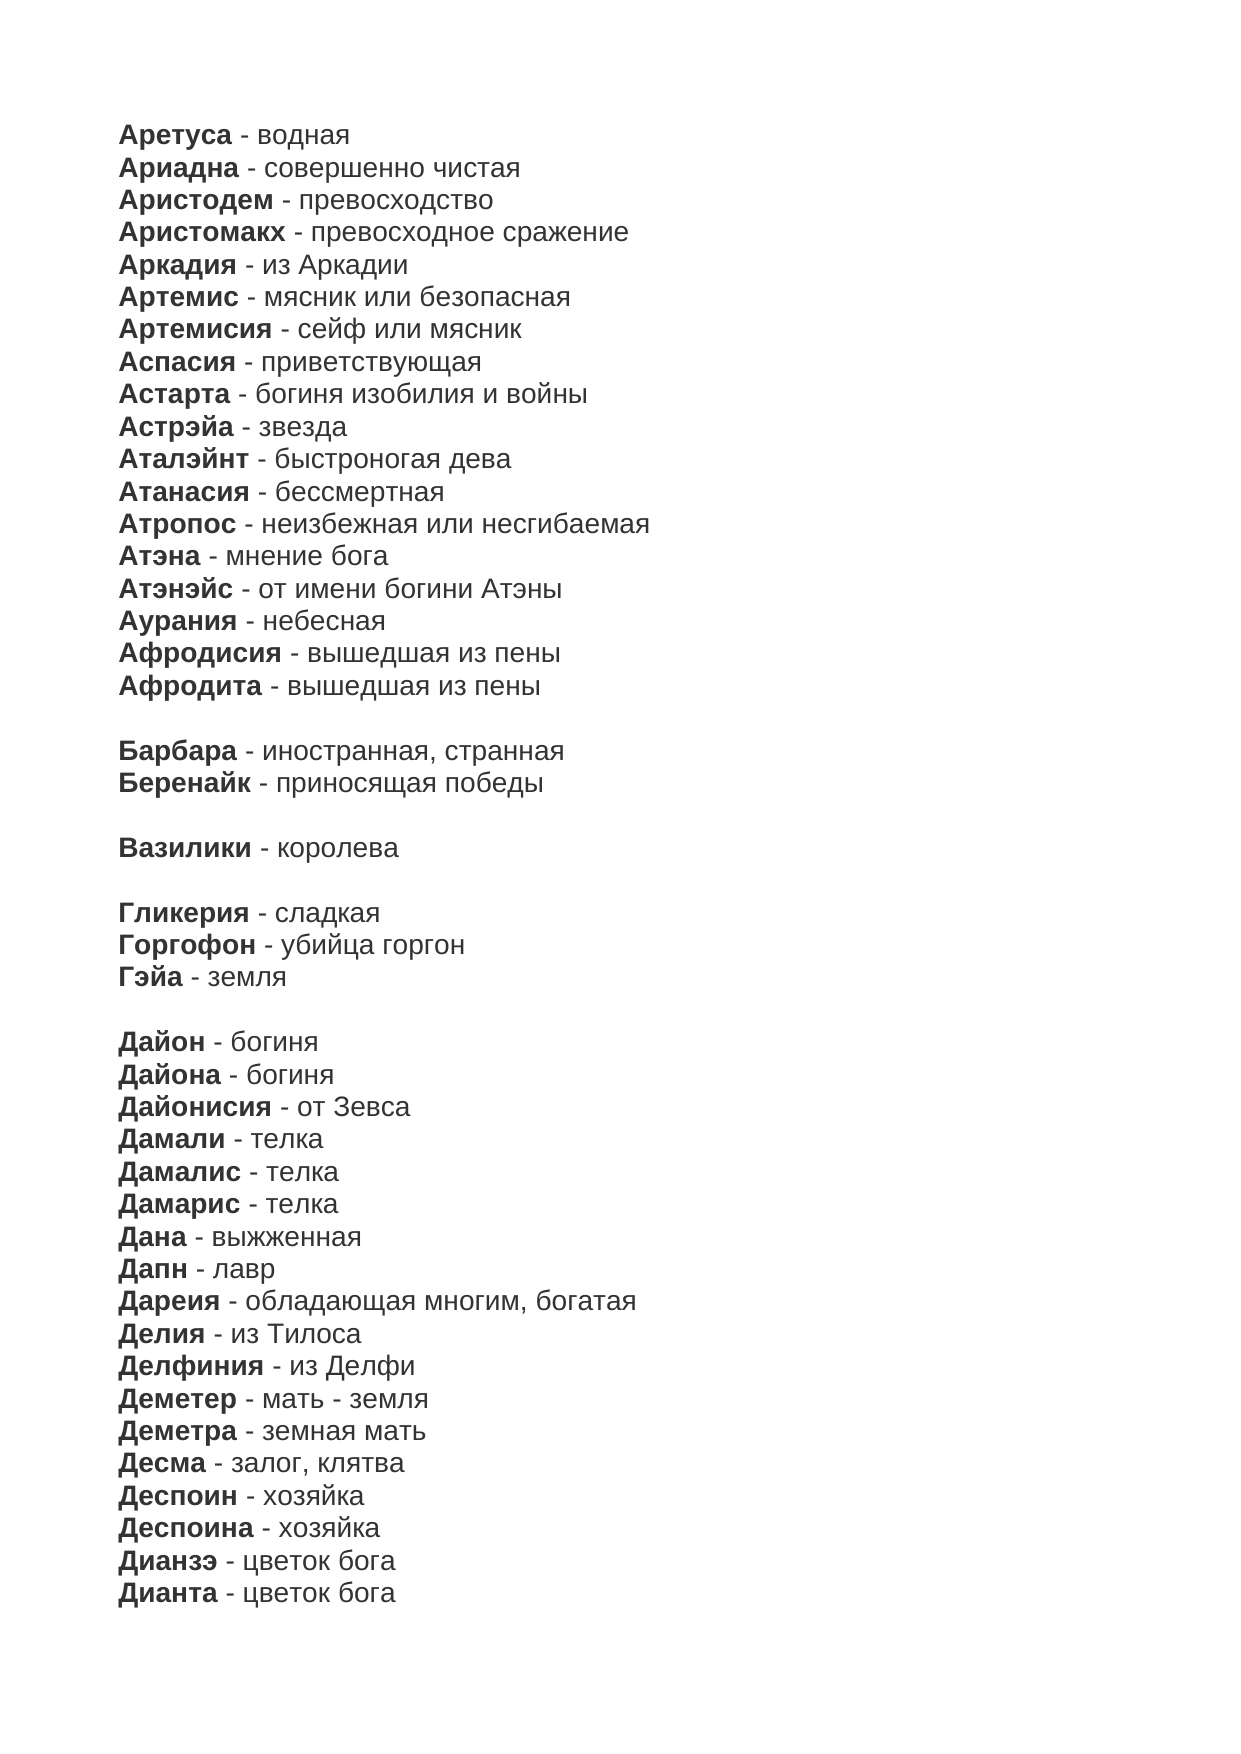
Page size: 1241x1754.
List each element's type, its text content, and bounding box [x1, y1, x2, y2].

text Аретуса - водная Ариадна - совершенно чистая Аристодем - превосходство Аристомакх - превосходное сражение Аркадия - из Аркадии Артемис - мясник или безопасная Артемисия - сейф или мясник Аспасия - приветствующая Астарта - богиня изобилия и войны Астрэйа - звезда Аталэйнт - быстроногая дева Атанасия - бессмертная Атропос - неизбежная или несгибаемая Атэна - мнение бога Атэнэйс - от имени богини Атэны Аурания - небесная Афродисия - вышедшая из пены Афродита - вышедшая из пены Барбара - иностранная, странная Беренайк - приносящая победы Вазилики - королева Гликерия - сладкая Горгофон - убийца горгон Гэйа - земля Дайон - богиня Дайона - богиня Дайонисия - от Зевса Дамали - телка Дамалис - телка Дамарис - телка Дана - выжженная Дапн - лавр Дареия - обладающая многим, богатая Делия - из Тилоса Делфиния - из Делфи Деметер - мать - земля Деметра - земная мать Десма - залог, клятва Деспоин - хозяйка Деспоина - хозяйка Дианзэ - цветок бога Дианта - цветок бога [118, 118, 1122, 1608]
